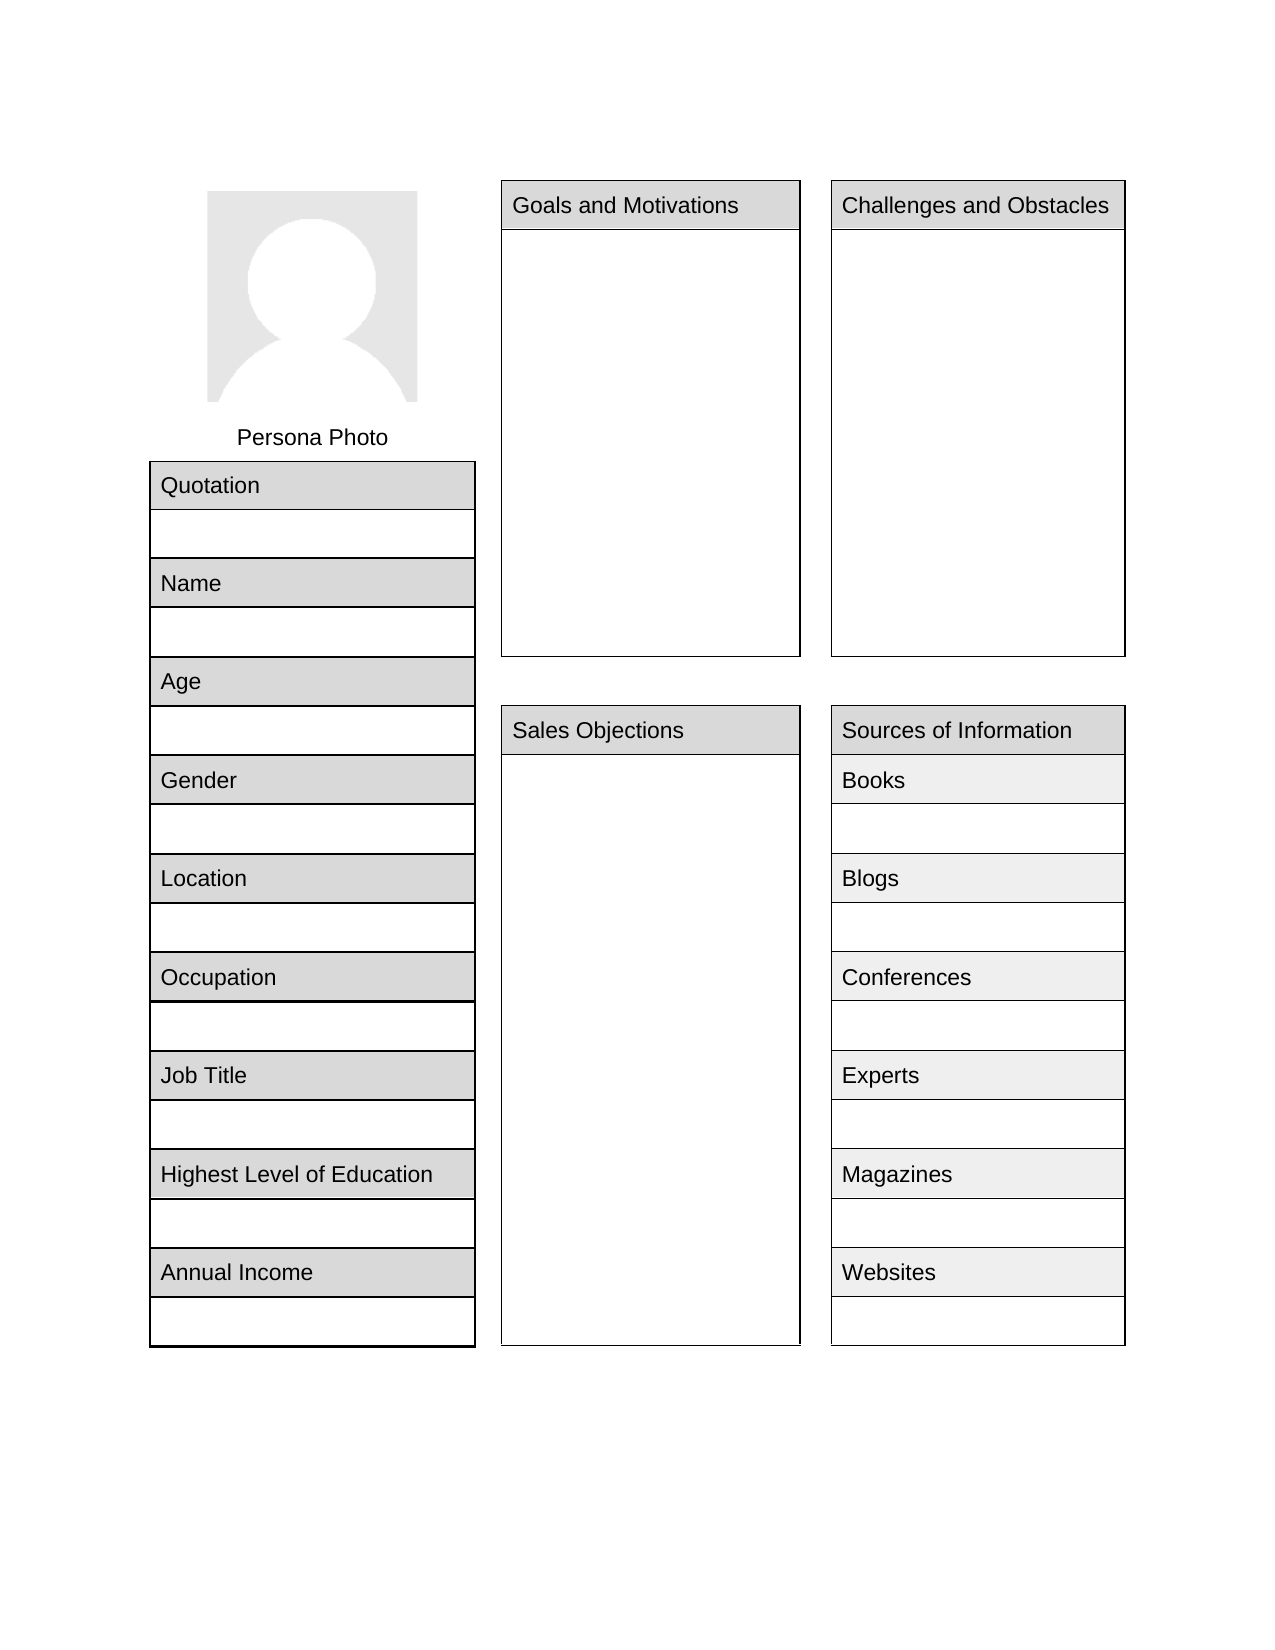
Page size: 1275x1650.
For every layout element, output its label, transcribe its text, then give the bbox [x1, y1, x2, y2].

table_cell [476, 1198, 501, 1247]
table_cell [832, 1001, 1124, 1050]
table_cell [502, 755, 800, 1345]
table_cell [476, 1050, 501, 1099]
table_cell [801, 1000, 831, 1050]
table_cell [475, 412, 501, 461]
table_cell [801, 705, 831, 754]
table_cell [476, 1099, 501, 1148]
table_cell Sources of Information [832, 706, 1124, 754]
table_cell [801, 509, 831, 557]
table_cell Occupation [151, 953, 474, 1000]
table_cell [800, 1296, 831, 1345]
table_cell [476, 951, 501, 1000]
table_cell [476, 1000, 501, 1050]
table_cell [801, 1099, 831, 1148]
table_cell [801, 754, 831, 803]
table_cell [800, 656, 831, 705]
table_cell Websites [832, 1248, 1124, 1296]
table_cell [801, 853, 831, 902]
picture [207, 191, 418, 402]
table_header [150, 180, 475, 412]
table_cell [801, 1148, 831, 1197]
table_cell [476, 803, 501, 853]
table_cell [151, 1003, 474, 1050]
table_cell [801, 229, 831, 412]
table_cell [476, 461, 501, 509]
table_cell [151, 510, 474, 557]
table_cell [476, 1247, 501, 1296]
table_cell [476, 754, 501, 803]
table_cell [151, 1101, 474, 1148]
table_cell [151, 805, 474, 853]
table_cell [475, 229, 501, 412]
table_cell [476, 853, 501, 902]
table_cell [801, 902, 831, 951]
table_cell Gender [151, 756, 474, 803]
table_cell [476, 902, 501, 951]
table_cell [801, 606, 831, 656]
table_cell [476, 509, 501, 557]
table_cell [801, 461, 831, 509]
table_cell Books [832, 755, 1124, 803]
table_cell Quotation [151, 462, 474, 509]
table_header Challenges and Obstacles [832, 181, 1124, 228]
table_cell Sales Objections [502, 706, 799, 754]
table_cell [476, 656, 502, 705]
table_cell [151, 608, 474, 656]
table_cell [801, 412, 831, 461]
table_cell [831, 1297, 1124, 1345]
table_cell [832, 1199, 1124, 1247]
table_cell [832, 1100, 1124, 1148]
table_cell [502, 230, 799, 656]
table_cell [476, 1296, 502, 1345]
table_cell Experts [832, 1051, 1124, 1099]
table_cell [801, 557, 831, 606]
table_cell Name [151, 559, 474, 606]
table_cell [476, 1148, 501, 1197]
table_header Goals and Motivations [502, 181, 799, 228]
table_cell [801, 951, 831, 1000]
table_cell [801, 1198, 831, 1247]
table_cell Job Title [151, 1052, 474, 1099]
table_cell Magazines [832, 1149, 1124, 1197]
table_cell [832, 804, 1124, 853]
table_header [801, 180, 831, 228]
table_header [475, 180, 501, 228]
table_cell [801, 1050, 831, 1099]
table_cell [151, 707, 474, 754]
table_cell Location [151, 855, 474, 902]
table_cell [151, 1298, 474, 1345]
table_cell [151, 1200, 474, 1247]
table_cell Blogs [832, 854, 1124, 902]
table_cell [832, 903, 1124, 951]
table_cell [502, 657, 800, 705]
table_cell Age [151, 658, 474, 705]
table_cell Conferences [832, 952, 1124, 1000]
table_cell [831, 657, 1125, 705]
table_cell [801, 1247, 831, 1296]
table_cell Persona Photo [150, 412, 475, 461]
table_cell [476, 705, 501, 754]
table_cell [832, 230, 1124, 656]
table_cell [476, 606, 501, 656]
table_cell Highest Level of Education [151, 1150, 474, 1197]
table_cell [801, 803, 831, 853]
table_cell [151, 904, 474, 951]
table_cell Annual Income [151, 1249, 474, 1296]
table_cell [476, 557, 501, 606]
